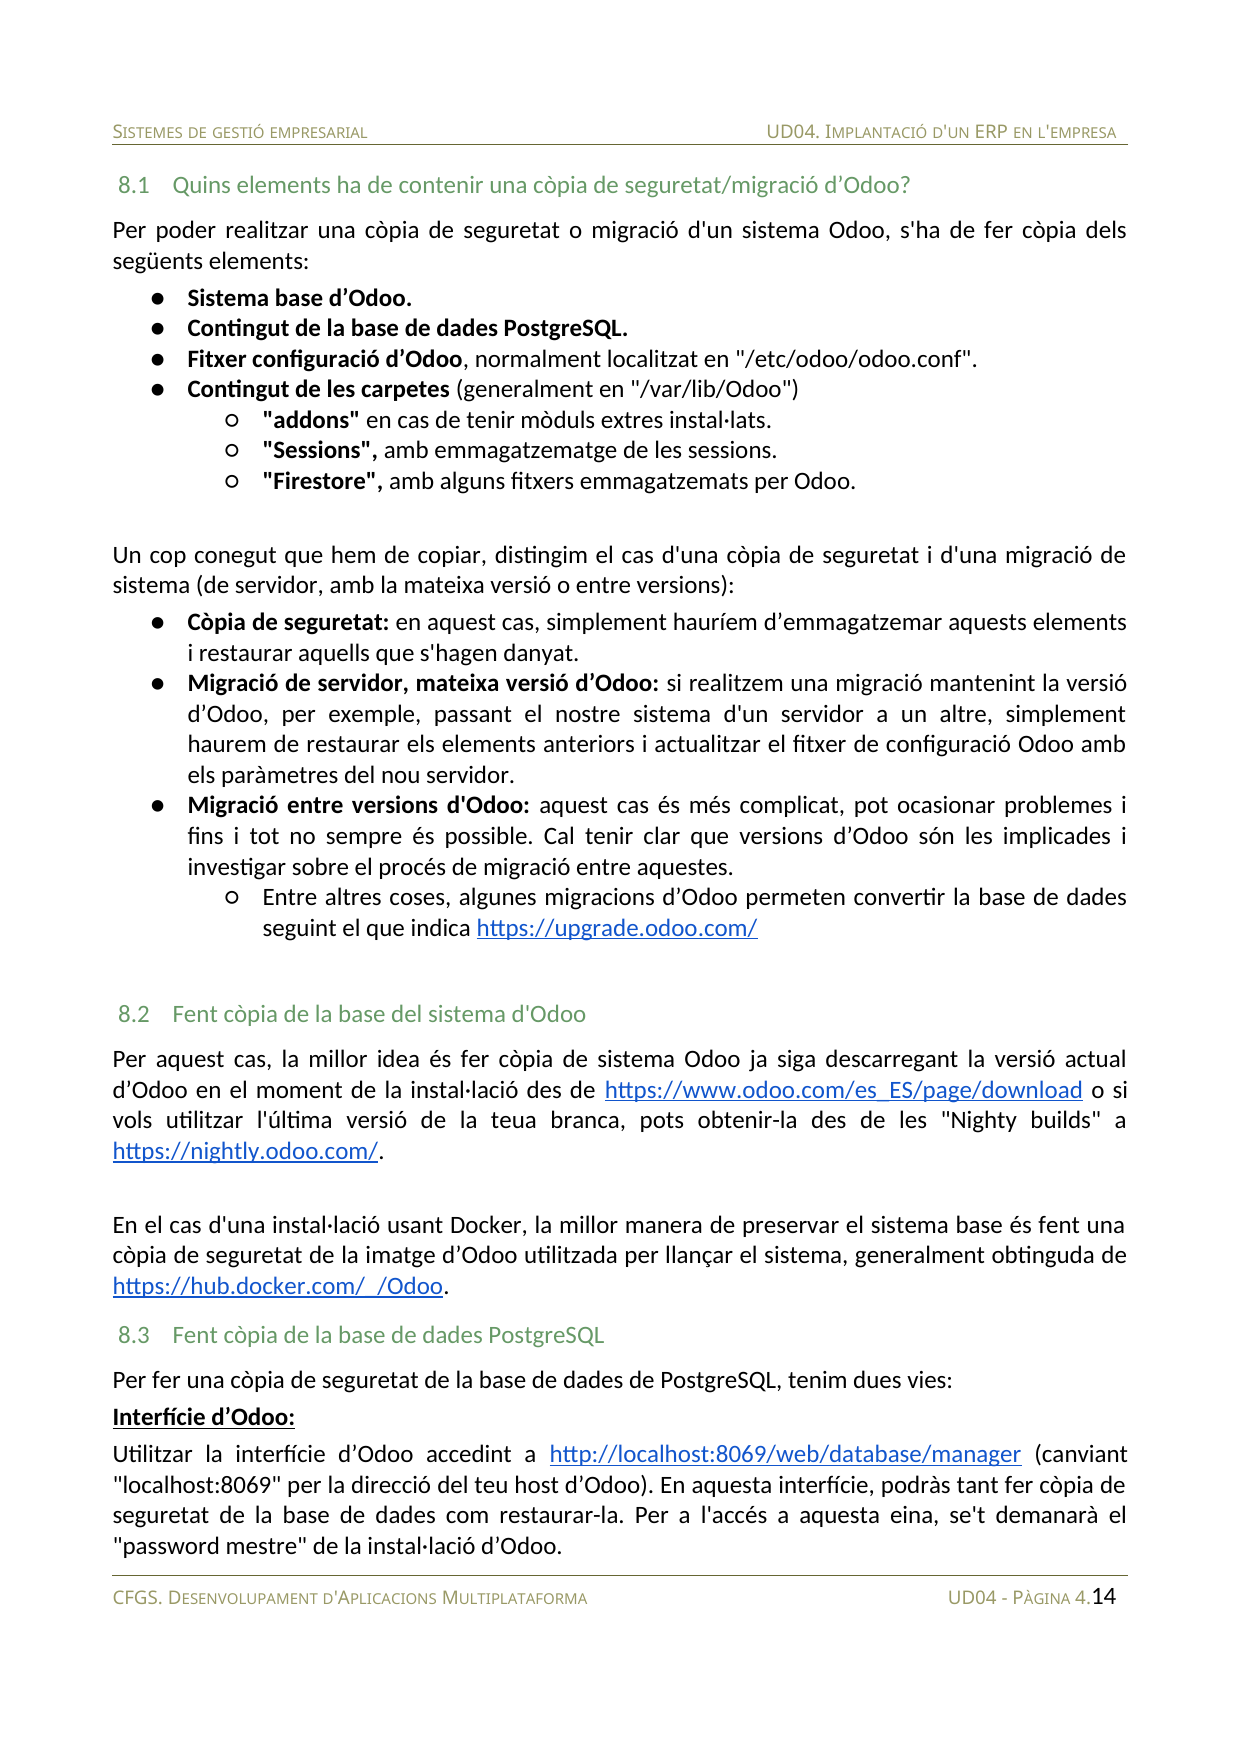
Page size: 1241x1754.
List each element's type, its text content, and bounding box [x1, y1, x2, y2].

text Utilitzar la interfície d’Odoo accedint a http://localhost:8069/web/database/manager (canviant "localhost:8069" per la direcció del teu host d’Odoo). En aquesta interfície, podràs tant fer còpia de seguretat de la base de dades com restaurar-la. Per a l'accés a aquesta eina, se't demanarà el "password mestre" de la instal·lació d’Odoo. [112, 1438, 1128, 1561]
list Migració entre versions d'Odoo: aquest cas és més complicat, pot ocasionar problemes i fins i tot no sempre és possible. Cal tenir clar que versions d’Odoo són les implicades i investigar sobre el procés de migració entre aquestes. [150, 789, 1128, 881]
list Migració de servidor, mateixa versió d’Odoo: si realitzem una migració mantenint la versió d’Odoo, per exemple, passant el nostre sistema d'un servidor a un altre, simplement haurem de restaurar els elements anteriors i actualitzar el fitxer de configuració Odoo amb els paràmetres del nou servidor. [150, 667, 1128, 789]
list Còpia de seguretat: en aquest cas, simplement hauríem d’emmagatzemar aquests elements i restaurar aquells que s'hagen danyat. [150, 606, 1128, 667]
subtitle Fent còpia de la base del sistema d'Odoo [112, 998, 1128, 1028]
text Interfície d’Odoo: [112, 1402, 1128, 1432]
list "addons" en cas de tenir mòduls extres instal·lats. [225, 404, 1128, 434]
list Contingut de les carpetes (generalment en "/var/lib/Odoo") [150, 373, 1128, 404]
list "Firestore", amb alguns fitxers emmagatzemats per Odoo. [225, 465, 1128, 496]
subtitle Fent còpia de la base de dades PostgreSQL [112, 1319, 1128, 1350]
subtitle Quins elements ha de contenir una còpia de seguretat/migració d’Odoo? [112, 169, 1128, 199]
list Fitxer configuració d’Odoo, normalment localitzat en "/etc/odoo/odoo.conf". [150, 343, 1128, 373]
list "Sessions", amb emmagatzematge de les sessions. [225, 434, 1128, 465]
list Contingut de la base de dades PostgreSQL. [150, 312, 1128, 343]
text Per fer una còpia de seguretat de la base de dades de PostgreSQL, tenim dues vies: [112, 1364, 1128, 1395]
list Sistema base d’Odoo. [150, 282, 1128, 312]
text Per aquest cas, la millor idea és fer còpia de sistema Odoo ja siga descarregant la versió actual d’Odoo en el moment de la instal·lació des de https://www.odoo.com/es_ES/page/download o si vols utilitzar l'última versió de la teua branca, pots obtenir-la des de les "Nighty builds" a https://nightly.odoo.com/. [112, 1043, 1128, 1165]
text En el cas d'una instal·lació usant Docker, la millor manera de preservar el sistema base és fent una còpia de seguretat de la imatge d’Odoo utilitzada per llançar el sistema, generalment obtinguda de https://hub.docker.com/_/Odoo. [112, 1209, 1128, 1300]
list Entre altres coses, algunes migracions d’Odoo permeten convertir la base de dades seguint el que indica https://upgrade.odoo.com/ [225, 881, 1128, 942]
text Un cop conegut que hem de copiar, distingim el cas d'una còpia de seguretat i d'una migració de sistema (de servidor, amb la mateixa versió o entre versions): [112, 539, 1128, 600]
text Per poder realitzar una còpia de seguretat o migració d'un sistema Odoo, s'ha de fer còpia dels següents elements: [112, 214, 1128, 275]
